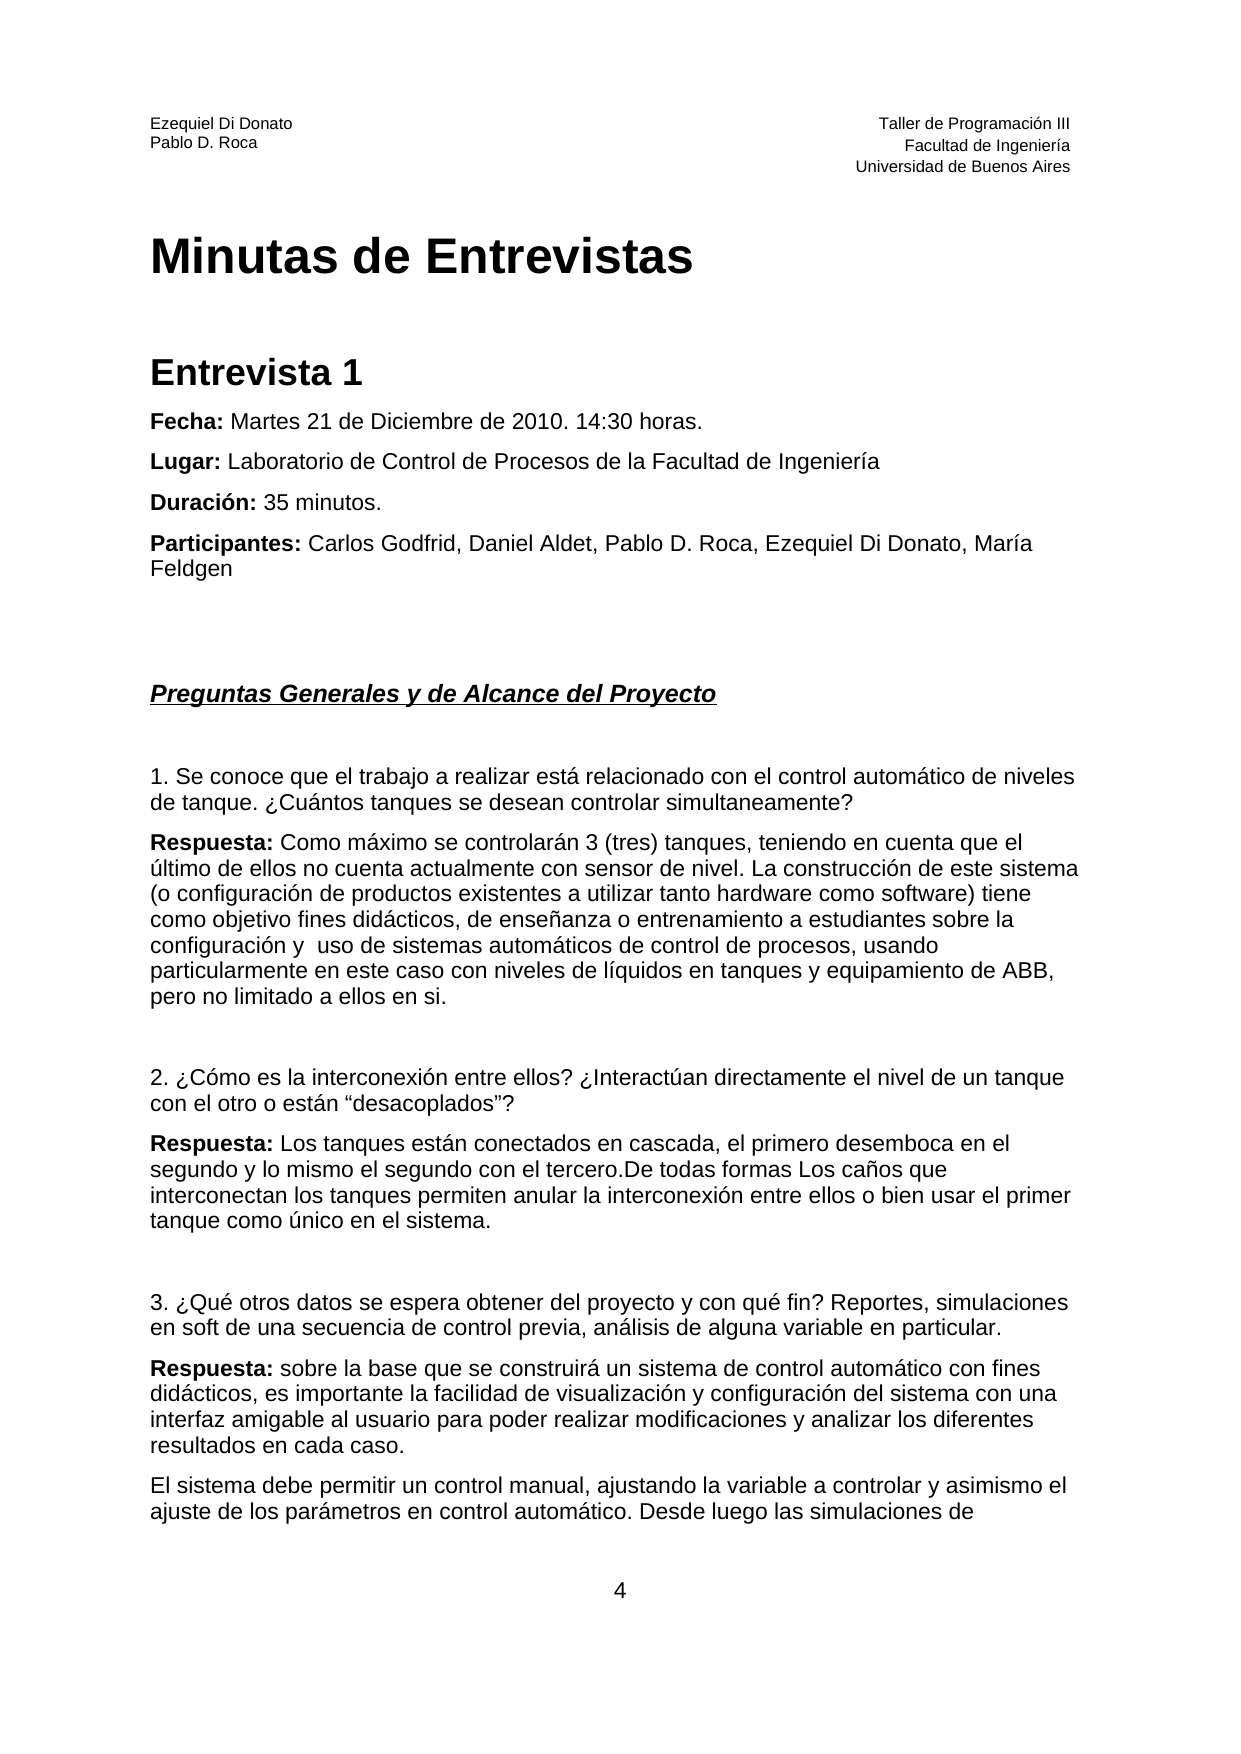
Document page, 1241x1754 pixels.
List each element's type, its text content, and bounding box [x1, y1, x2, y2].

text 1. Se conoce que el trabajo a realizar está relacionado con el control automático de niveles de tanque. ¿Cuántos tanques se desean controlar simultaneamente? [150, 764, 1090, 815]
text 2. ¿Cómo es la interconexión entre ellos? ¿Interactúan directamente el nivel de un tanque con el otro o están “desacoplados”? [150, 1065, 1090, 1116]
text Respuesta: Los tanques están conectados en cascada, el primero desemboca en el segundo y lo mismo el segundo con el tercero.De todas formas Los caños que interconectan los tanques permiten anular la interconexión entre ellos o bien usar el primer tanque como único en el sistema. [150, 1131, 1090, 1234]
text Lugar: Laboratorio de Control de Procesos de la Facultad de Ingeniería [150, 449, 1090, 475]
text El sistema debe permitir un control manual, ajustando la variable a controlar y asimismo el ajuste de los parámetros en control automático. Desde luego las simulaciones de [150, 1473, 1090, 1524]
text Preguntas Generales y de Alcance del Proyecto [150, 680, 1090, 708]
text Participantes: Carlos Godfrid, Daniel Aldet, Pablo D. Roca, Ezequiel Di Donato, María Feldgen [150, 530, 1090, 582]
text Fecha: Martes 21 de Diciembre de 2010. 14:30 horas. [150, 408, 1090, 434]
text Duración: 35 minutos. [150, 490, 1090, 515]
text Respuesta: sobre la base que se construirá un sistema de control automático con fines didácticos, es importante la facilidad de visualización y configuración del sistema con una interfaz amigable al usuario para poder realizar modificaciones y analizar los diferentes resultados en cada caso. [150, 1356, 1090, 1458]
text Respuesta: Como máximo se controlarán 3 (tres) tanques, teniendo en cuenta que el último de ellos no cuenta actualmente con sensor de nivel. La construcción de este sistema (o configuración de productos existentes a utilizar tanto hardware como software) tiene como objetivo fines didácticos, de enseñanza o entrenamiento a estudiantes sobre la configuración y uso de sistemas automáticos de control de procesos, usando particularmente en este caso con niveles de líquidos en tanques y equipamiento de ABB, pero no limitado a ellos en si. [150, 830, 1090, 1009]
subtitle Entrevista 1 [150, 352, 1090, 393]
text 3. ¿Qué otros datos se espera obtener del proyecto y con qué fin? Reportes, simulaciones en soft de una secuencia de control previa, análisis de alguna variable en particular. [150, 1289, 1090, 1341]
subtitle Minutas de Entrevistas [150, 228, 1090, 284]
